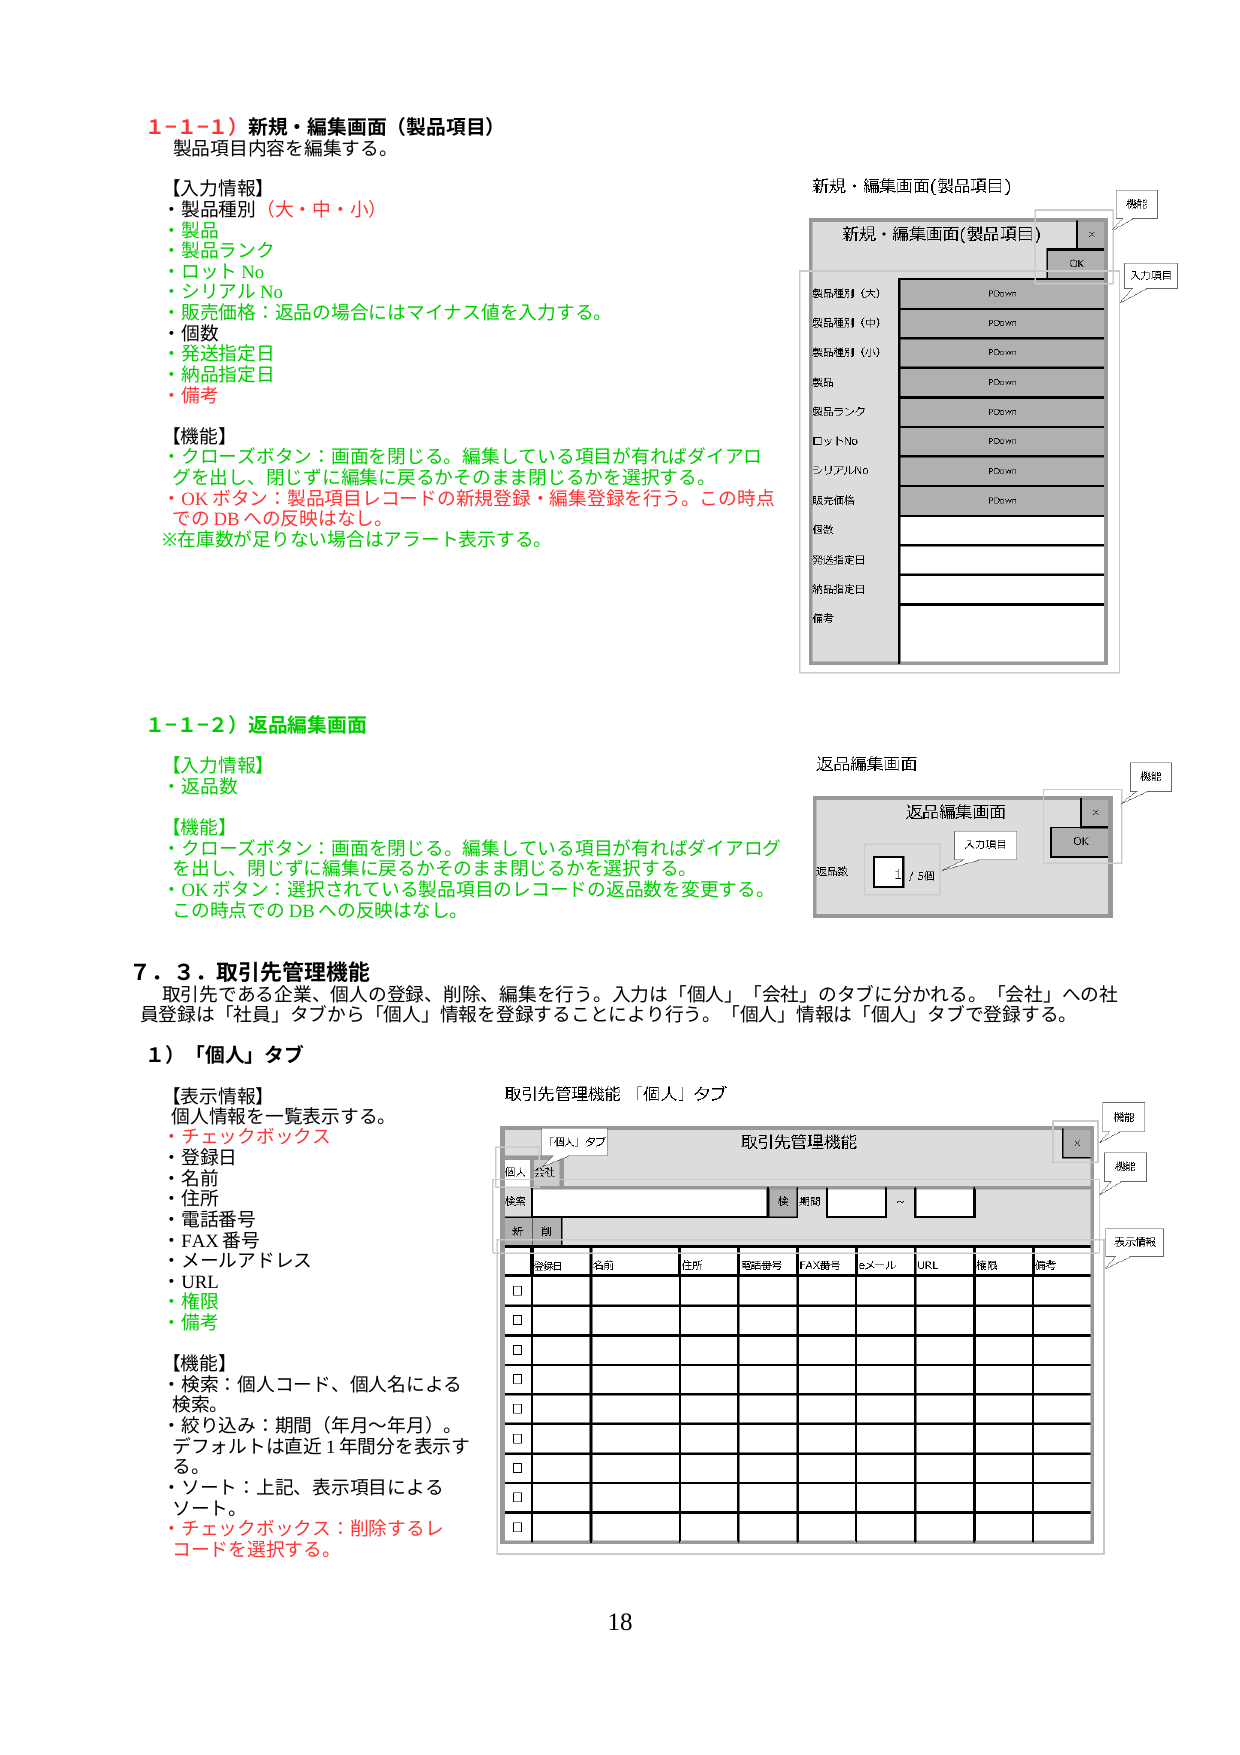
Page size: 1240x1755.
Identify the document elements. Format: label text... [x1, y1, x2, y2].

text ※在庫数が足りない場合はアラート表示する。 [162, 530, 779, 550]
text ７．３．取引先管理機能 [129, 962, 1121, 985]
text ・ロットNo [162, 262, 779, 282]
picture [779, 176, 1198, 692]
text ・製品 [162, 221, 779, 241]
text ・チェックボックス [162, 1127, 472, 1148]
text ・返品数 [163, 777, 792, 798]
text ・クローズボタン：画面を閉じる。編集している項目が有ればダイアログを出し、閉じずに編集に戻るかそのまま閉じるかを選択する。 [162, 447, 779, 488]
picture [792, 753, 1192, 935]
text ・メールアドレス [162, 1251, 472, 1272]
text ・URL [162, 1272, 472, 1292]
text 【機能】 [162, 426, 779, 447]
text ・電話番号 [162, 1210, 472, 1231]
text 【表示情報】 [162, 1087, 472, 1107]
text ・検索：個人コード、個人名による検索。 [162, 1375, 472, 1416]
text ・住所 [162, 1189, 472, 1210]
text ・販売価格：返品の場合にはマイナス値を入力する。 [162, 303, 779, 324]
text 取引先である企業、個人の登録、削除、編集を行う。入力は「個人」「会社」のタブに分かれる。「会社」への社員登録は「社員」タブから「個人」情報を登録することにより行う。「個人」情報は「個人」タブで登録する。 [140, 985, 1121, 1026]
text ・製品ランク [162, 241, 779, 262]
text ・クローズボタン：画面を閉じる。編集している項目が有ればダイアログを出し、閉じずに編集に戻るかそのまま閉じるかを選択する。 [163, 839, 792, 880]
text ・備考 [162, 1313, 472, 1334]
text 【機能】 [162, 818, 792, 839]
text ・納品指定日 [162, 365, 779, 386]
text ・製品種別（大・中・小） [162, 200, 779, 221]
text 【入力情報】 [162, 179, 779, 200]
text ・OKボタン：製品項目レコードの新規登録・編集登録を行う。この時点でのDBへの反映はなし。 [162, 488, 779, 530]
text ・OKボタン：選択されている製品項目のレコードの返品数を変更する。この時点でのDBへの反映はなし。 [163, 880, 792, 921]
text １−１−１）新規・編集画面（製品項目） [146, 118, 1121, 139]
text ・登録日 [162, 1148, 472, 1169]
text 【機能】 [162, 1354, 472, 1375]
text ・シリアルNo [162, 282, 779, 303]
text １−１−２）返品編集画面 [146, 715, 1121, 736]
text ・絞り込み：期間（年月～年月）。デフォルトは直近1年間分を表示する。 [162, 1416, 472, 1478]
text ・権限 [162, 1292, 472, 1313]
text 製品項目内容を編集する。 [162, 139, 1121, 159]
text 【入力情報】 [162, 756, 792, 777]
text ・チェックボックス：削除するレコードを選択する。 [162, 1519, 472, 1560]
text ・発送指定日 [162, 344, 779, 365]
picture [472, 1083, 1184, 1574]
text １）「個人」タブ [146, 1046, 1121, 1066]
text ・名前 [162, 1169, 472, 1189]
text ・FAX番号 [162, 1231, 472, 1251]
text ・個数 [162, 324, 779, 344]
text ・ソート：上記、表示項目によるソート。 [162, 1478, 472, 1519]
text 個人情報を一覧表示する。 [171, 1107, 472, 1127]
text ・備考 [162, 386, 779, 406]
